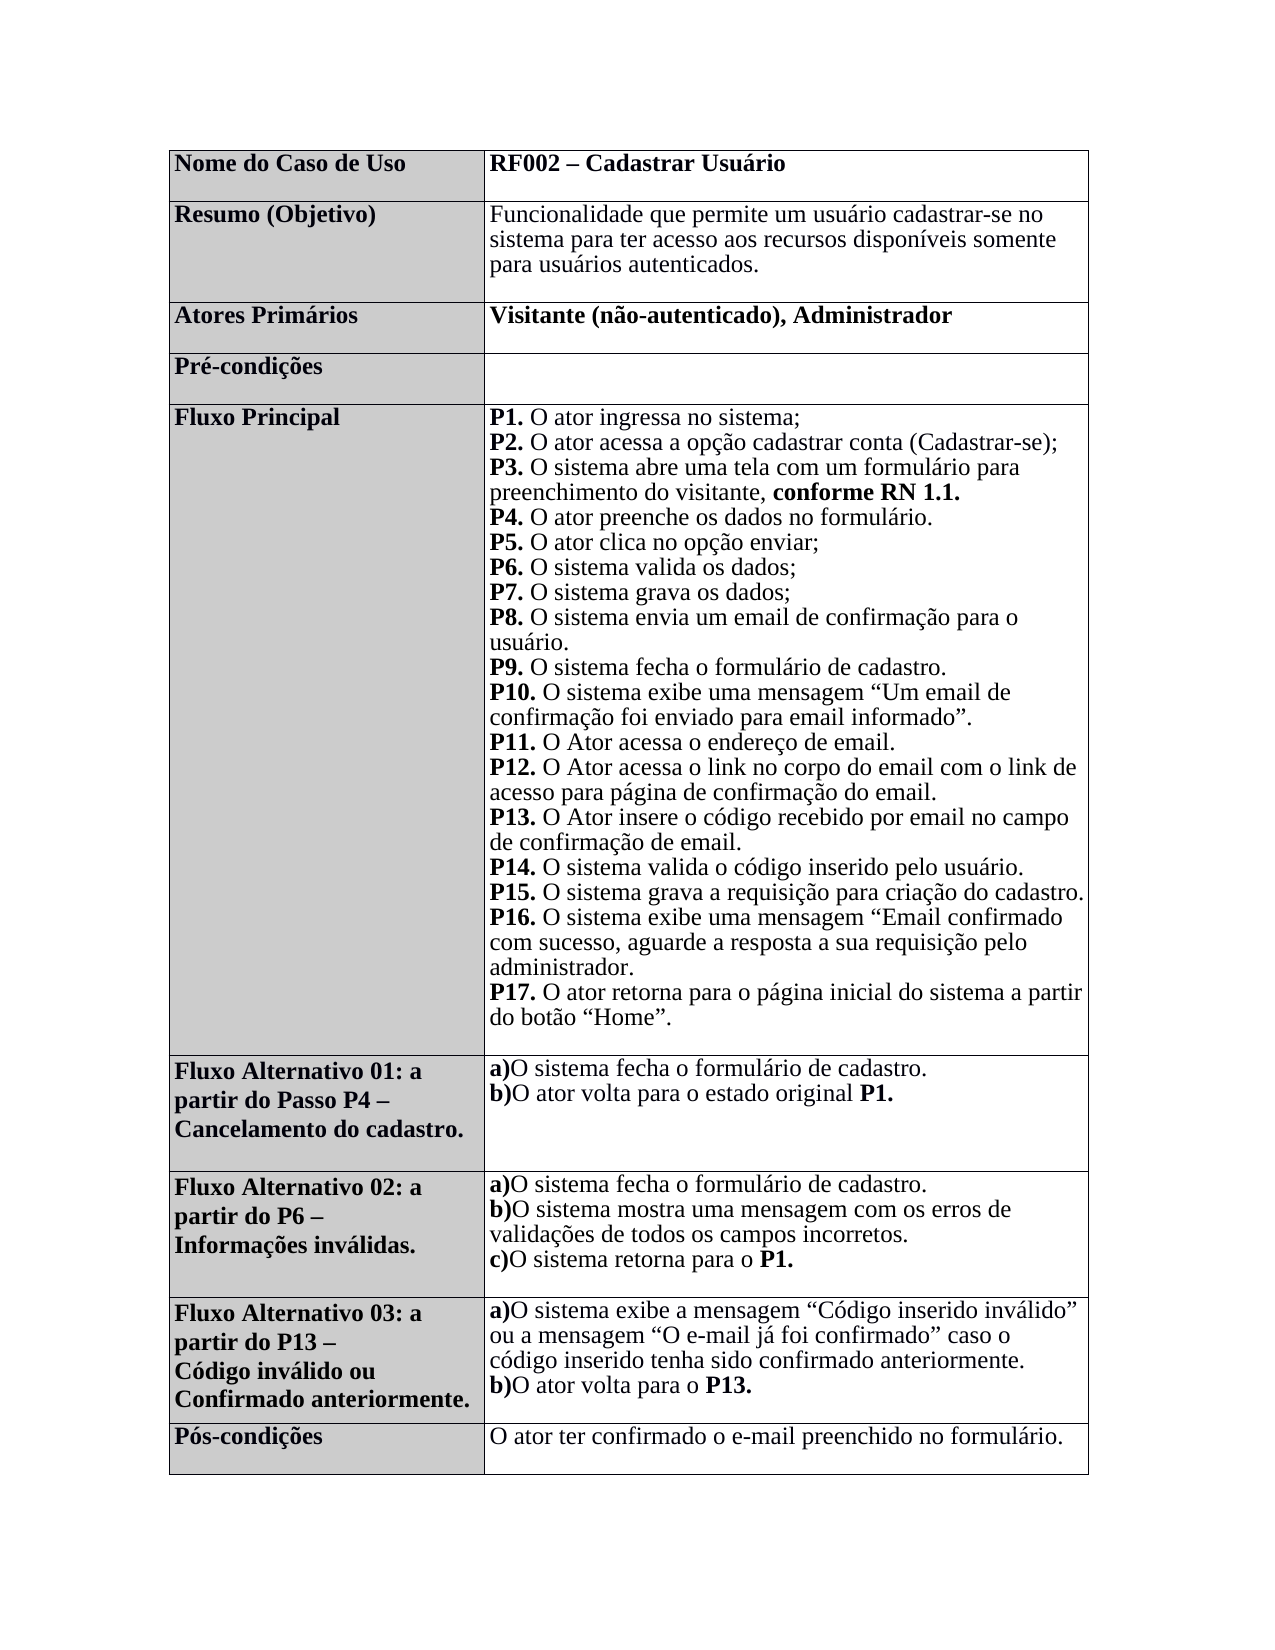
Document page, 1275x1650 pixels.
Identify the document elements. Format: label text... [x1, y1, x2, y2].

table_header Nome do Caso de Uso [170, 151, 484, 201]
table_cell Fluxo Alternativo 02: a partir do P6 – Informações inválidas. [170, 1172, 484, 1297]
table_cell Pós-condições [170, 1424, 484, 1474]
table_header RF002 – Cadastrar Usuário [485, 151, 1088, 201]
table_cell Funcionalidade que permite um usuário cadastrar-se no sistema para ter acesso aos recursos disponíveis somente para usuários autenticados. [485, 202, 1088, 302]
table_cell Fluxo Alternativo 03: a partir do P13 – Código inválido ou Confirmado anteriormente. [170, 1298, 484, 1423]
table_cell P1. O ator ingressa no sistema; P2. O ator acessa a opção cadastrar conta (Cadastrar-se); P3. O sistema abre uma tela com um formulário para preenchimento do visitante, conforme RN 1.1. P4. O ator preenche os dados no formulário. P5. O ator clica no opção enviar; P6. O sistema valida os dados; P7. O sistema grava os dados; P8. O sistema envia um email de confirmação para o usuário. P9. O sistema fecha o formulário de cadastro. P10. O sistema exibe uma mensagem “Um email de confirmação foi enviado para email informado”. P11. O Ator acessa o endereço de email. P12. O Ator acessa o link no corpo do email com o link de acesso para página de confirmação do email. P13. O Ator insere o código recebido por email no campo de confirmação de email. P14. O sistema valida o código inserido pelo usuário. P15. O sistema grava a requisição para criação do cadastro. P16. O sistema exibe uma mensagem “Email confirmado com sucesso, aguarde a resposta a sua requisição pelo administrador. P17. O ator retorna para o página inicial do sistema a partir do botão “Home”. [485, 405, 1088, 1055]
table_cell a)O sistema exibe a mensagem “Código inserido inválido” ou a mensagem “O e-mail já foi confirmado” caso o código inserido tenha sido confirmado anteriormente. b)O ator volta para o P13. [485, 1298, 1088, 1423]
table_cell Atores Primários [170, 303, 484, 353]
table_cell Visitante (não-autenticado), Administrador [485, 303, 1088, 353]
table_cell a)O sistema fecha o formulário de cadastro. b)O ator volta para o estado original P1. [485, 1056, 1088, 1171]
table_cell Fluxo Alternativo 01: a partir do Passo P4 – Cancelamento do cadastro. [170, 1056, 484, 1171]
table_cell [485, 354, 1088, 404]
table_cell Resumo (Objetivo) [170, 202, 484, 302]
table_cell Fluxo Principal [170, 405, 484, 1055]
table_cell a)O sistema fecha o formulário de cadastro. b)O sistema mostra uma mensagem com os erros de validações de todos os campos incorretos. c)O sistema retorna para o P1. [485, 1172, 1088, 1297]
table_cell O ator ter confirmado o e-mail preenchido no formulário. [485, 1424, 1088, 1474]
table_cell Pré-condições [170, 354, 484, 404]
